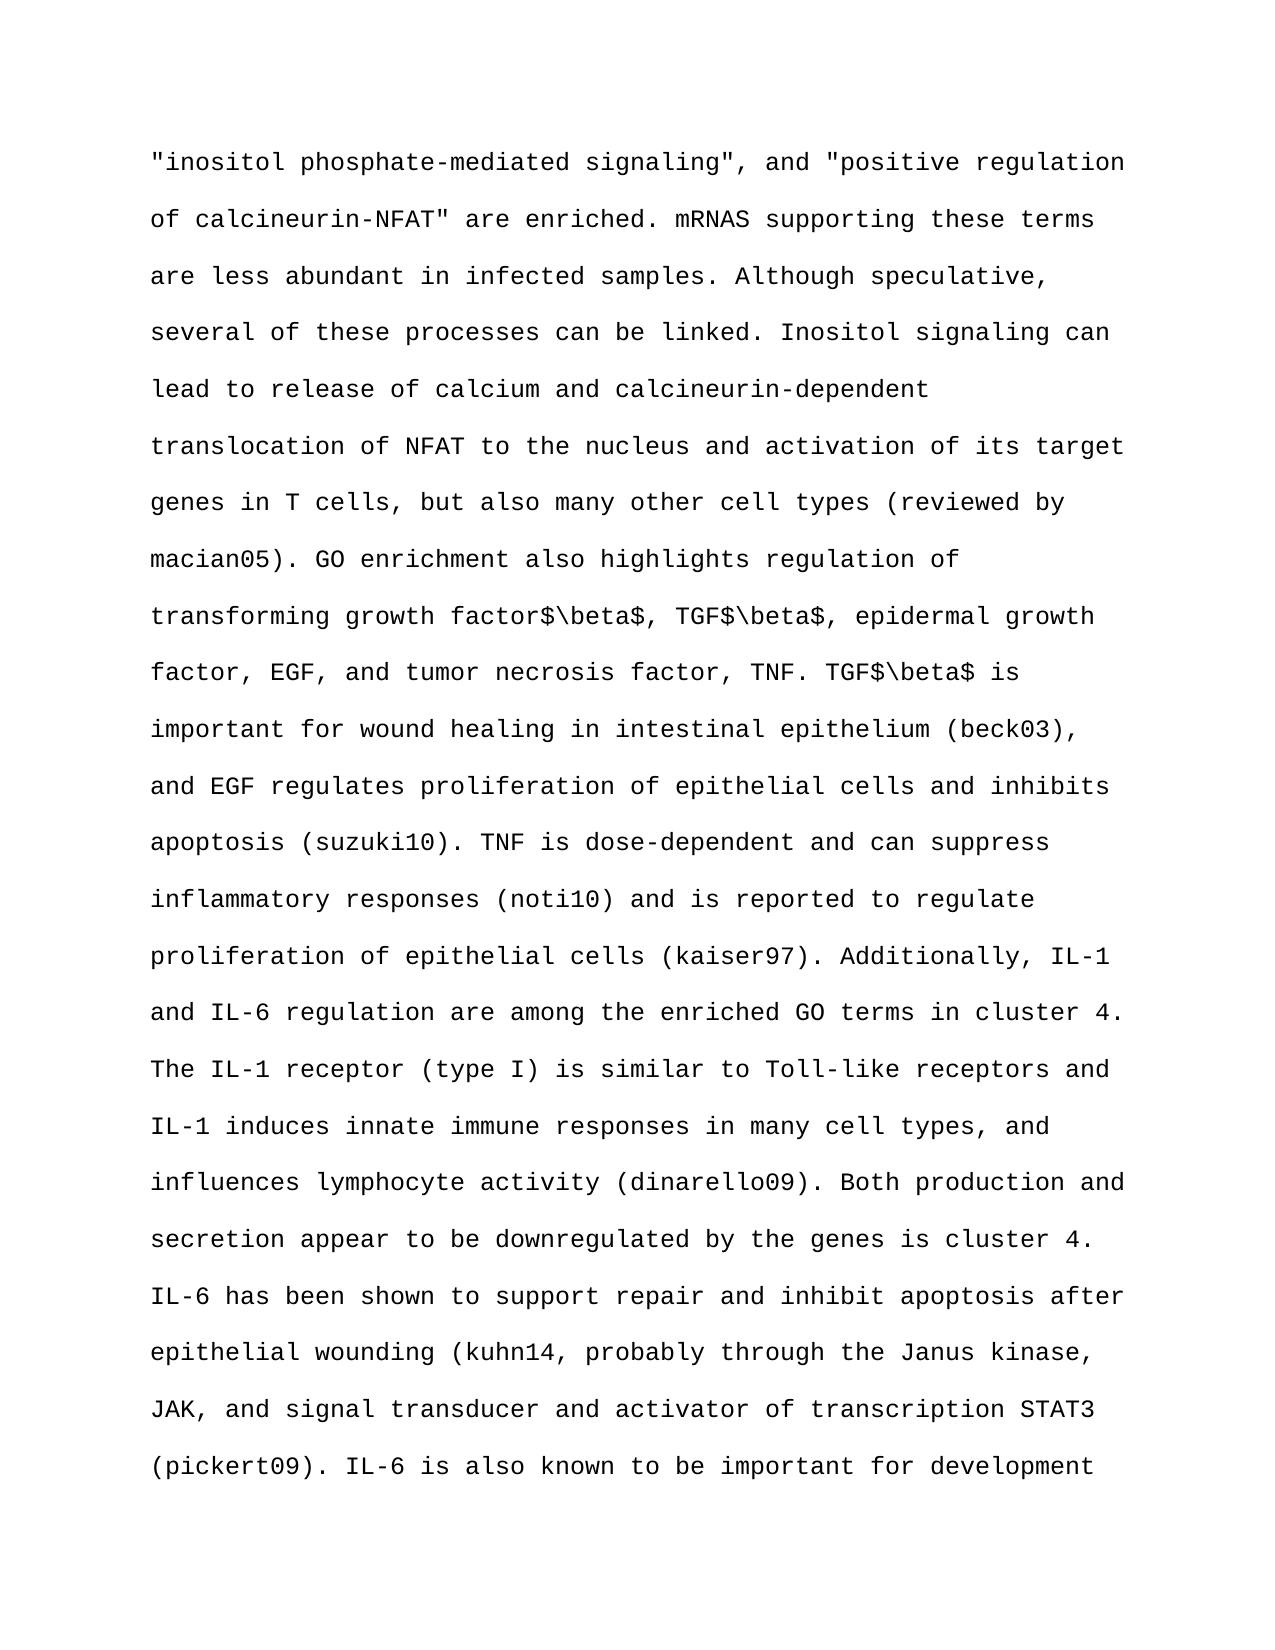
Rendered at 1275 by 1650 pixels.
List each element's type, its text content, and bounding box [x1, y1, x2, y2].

text "inositol phosphate-mediated signaling", and "positive regulation of calcineurin-NFAT" are enriched. mRNAS supporting these terms are less abundant in infected samples. Although speculative, several of these processes can be linked. Inositol signaling can lead to release of calcium and calcineurin-dependent translocation of NFAT to the nucleus and activation of its target genes in T cells, but also many other cell types (reviewed by macian05). GO enrichment also highlights regulation of transforming growth factor$\beta$, TGF$\beta$, epidermal growth factor, EGF, and tumor necrosis factor, TNF. TGF$\beta$ is important for wound healing in intestinal epithelium (beck03), and EGF regulates proliferation of epithelial cells and inhibits apoptosis (suzuki10). TNF is dose-dependent and can suppress inflammatory responses (noti10) and is reported to regulate proliferation of epithelial cells (kaiser97). Additionally, IL-1 and IL-6 regulation are among the enriched GO terms in cluster 4. The IL-1 receptor (type I) is similar to Toll-like receptors and IL-1 induces innate immune responses in many cell types, and influences lymphocyte activity (dinarello09). Both production and secretion appear to be downregulated by the genes is cluster 4. IL-6 has been shown to support repair and inhibit apoptosis after epithelial wounding (kuhn14, probably through the Janus kinase, JAK, and signal transducer and activator of transcription STAT3 (pickert09). IL-6 is also known to be important for development [150, 150, 1125, 1482]
